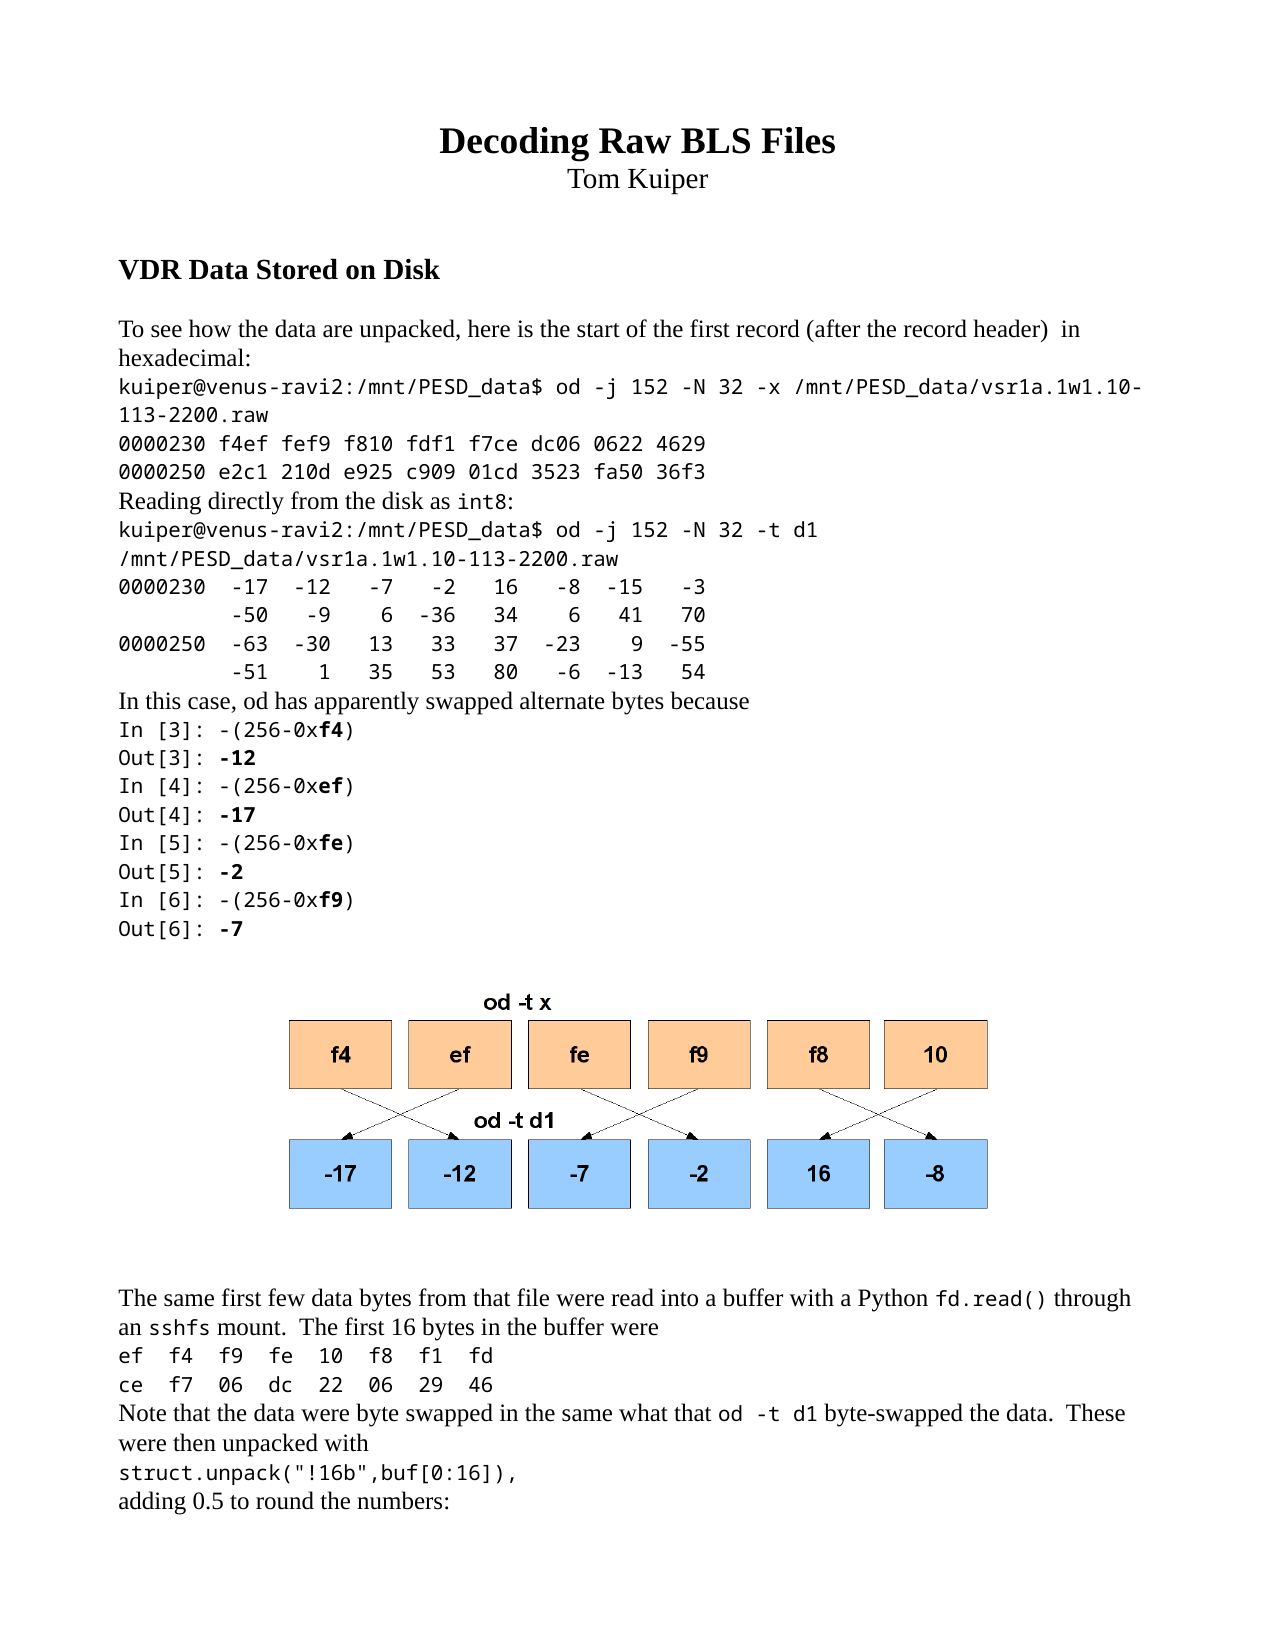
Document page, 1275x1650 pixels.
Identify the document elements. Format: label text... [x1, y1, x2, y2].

text ce f7 06 dc 22 06 29 46 [118, 1370, 1157, 1398]
text kuiper@venus-ravi2:/mnt/PESD_data$ od -j 152 -N 32 -t d1 /mnt/PESD_data/vsr1a.1w1.10-113-2200.raw [118, 515, 1157, 572]
text Out[3]: -12 [118, 743, 1157, 772]
text ef f4 f9 fe 10 f8 f1 fd [118, 1342, 1157, 1370]
text Out[5]: -2 [118, 857, 1157, 885]
text 0000230 -17 -12 -7 -2 16 -8 -15 -3 [118, 572, 1157, 601]
text Out[6]: -7 [118, 914, 1157, 942]
text Out[4]: -17 [118, 800, 1157, 828]
text 0000250 -63 -30 13 33 37 -23 9 -55 [118, 629, 1157, 657]
text kuiper@venus-ravi2:/mnt/PESD_data$ od -j 152 -N 32 -x /mnt/PESD_data/vsr1a.1w1.10-113-2200.raw [118, 372, 1157, 429]
text adding 0.5 to round the numbers: [118, 1486, 1157, 1515]
text In [4]: -(256-0xef) [118, 772, 1157, 800]
text In this case, od has apparently swapped alternate bytes because [118, 686, 1157, 715]
text 0000250 e2c1 210d e925 c909 01cd 3523 fa50 36f3 [118, 457, 1157, 486]
text Reading directly from the disk as int8: [118, 486, 1157, 515]
text -51 1 35 53 80 -6 -13 54 [118, 657, 1157, 686]
picture [262, 942, 1013, 1283]
text struct.unpack("!16b",buf[0:16]), [118, 1457, 1157, 1486]
text VDR Data Stored on Disk [118, 252, 1157, 286]
text To see how the data are unpacked, here is the start of the first record (after the record header) in hexadecimal: [118, 314, 1157, 372]
text Decoding Raw BLS Files [118, 118, 1157, 161]
text Note that the data were byte swapped in the same what that od -t d1 byte-swapped the data. These were then unpacked with [118, 1398, 1157, 1457]
text In [6]: -(256-0xf9) [118, 885, 1157, 914]
text In [5]: -(256-0xfe) [118, 828, 1157, 857]
text The same first few data bytes from that file were read into a buffer with a Python fd.read() through an sshfs mount. The first 16 bytes in the buffer were [118, 942, 1157, 1342]
text 0000230 f4ef fef9 f810 fdf1 f7ce dc06 0622 4629 [118, 429, 1157, 457]
text In [3]: -(256-0xf4) [118, 715, 1157, 743]
text -50 -9 6 -36 34 6 41 70 [118, 601, 1157, 629]
text Tom Kuiper [118, 161, 1157, 195]
